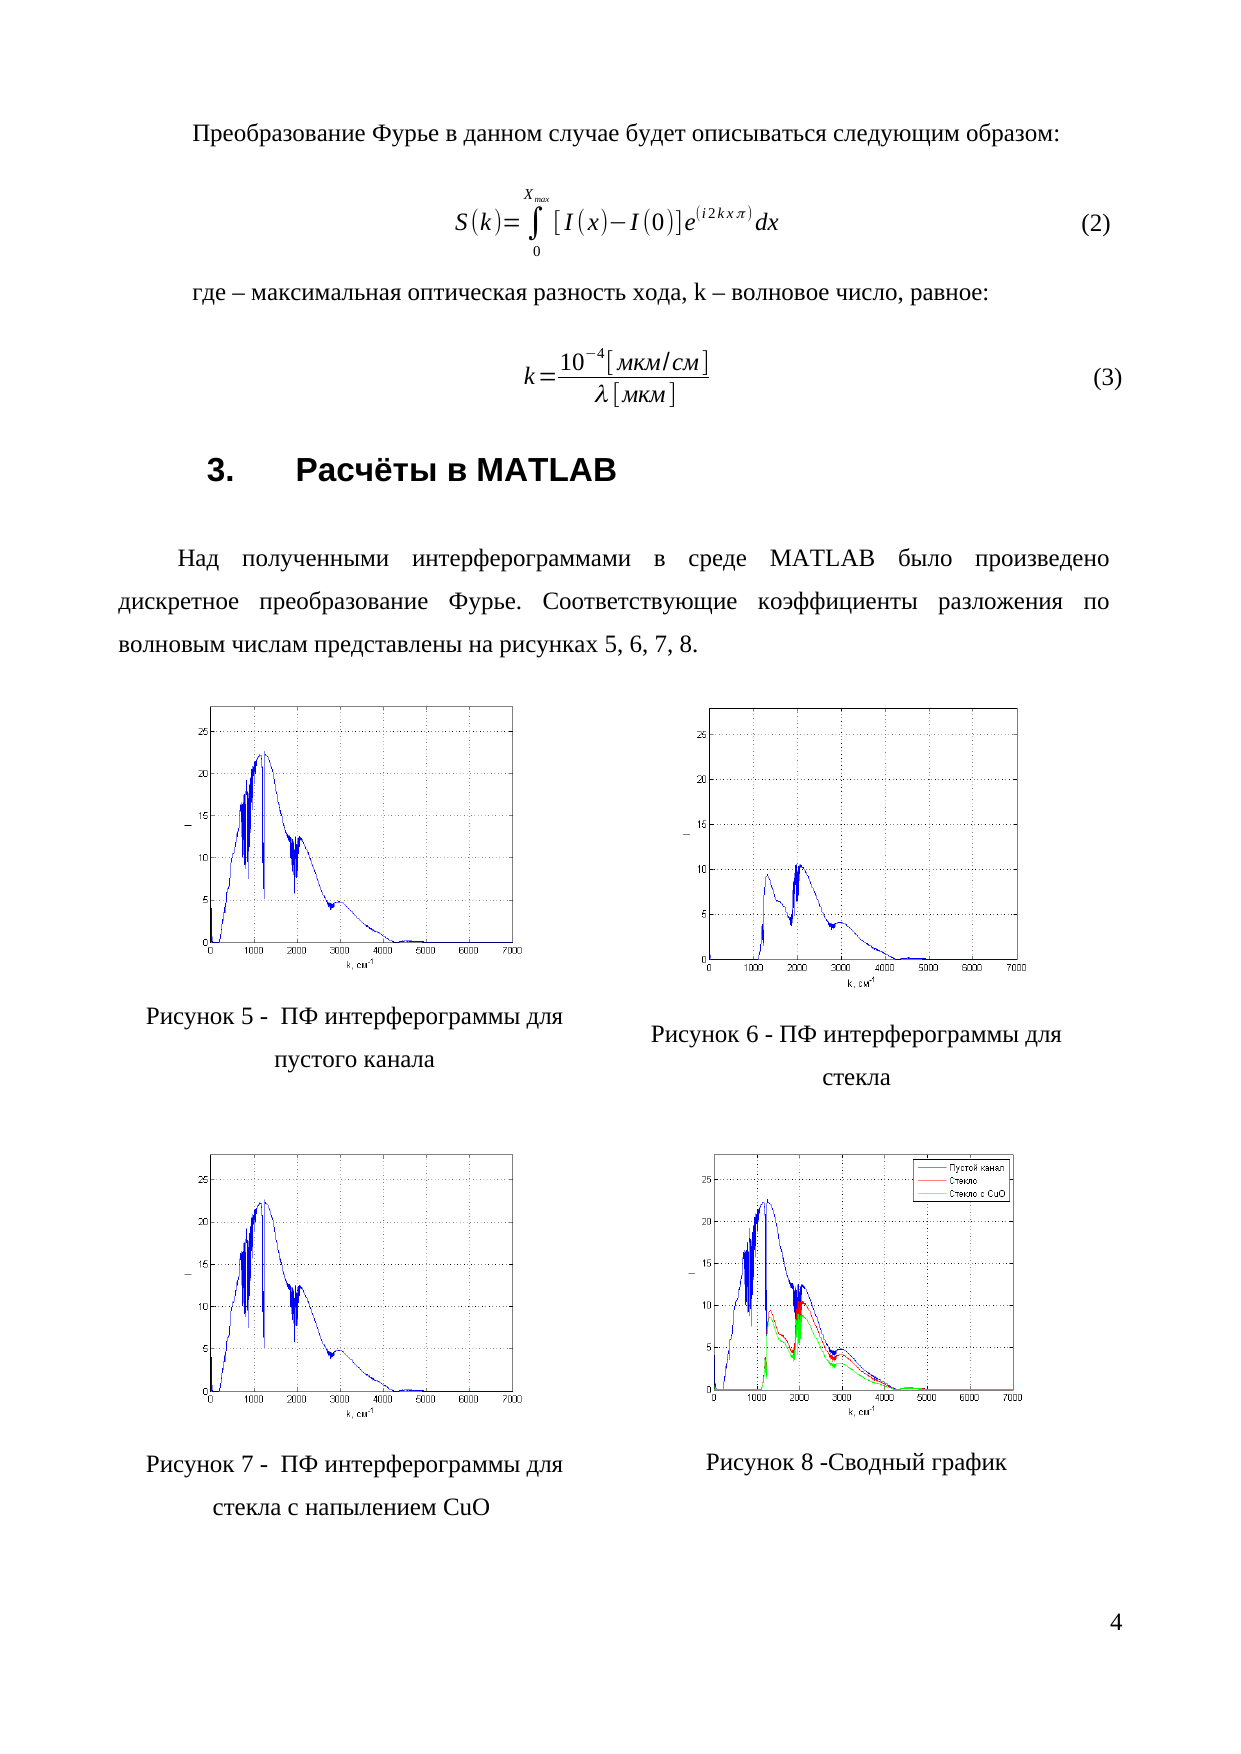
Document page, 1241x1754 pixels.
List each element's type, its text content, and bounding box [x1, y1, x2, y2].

picture [658, 684, 1054, 993]
text (2) [118, 186, 1110, 258]
text Над полученными интерферограммами в среде MATLAB было произведено дискретное преобразование Фурье. Соответствующие коэффициенты разложения по волновым числам представлены на рисунках 5, 6, 7, 8. [118, 543, 1110, 658]
table_header Рисунок 6 - ПФ интерферограммы для стекла [620, 685, 1122, 1133]
subtitle Расчёты в MATLAB [148, 450, 1093, 489]
table_header Рисунок 5 - ПФ интерферограммы для пустого канала [118, 685, 620, 1133]
text где – максимальная оптическая разность хода, k – волновое число, равное: [118, 277, 1110, 306]
table_cell Рисунок 8 -Сводный график [620, 1133, 1122, 1548]
picture [664, 1133, 1049, 1421]
text Преобразование Фурье в данном случае будет описываться следующим образом: [118, 118, 1110, 147]
text (3) [118, 344, 1122, 408]
picture [160, 1133, 549, 1423]
picture [160, 684, 549, 974]
table_cell Рисунок 7 - ПФ интерферограммы для стекла с напылением CuO [118, 1133, 620, 1548]
